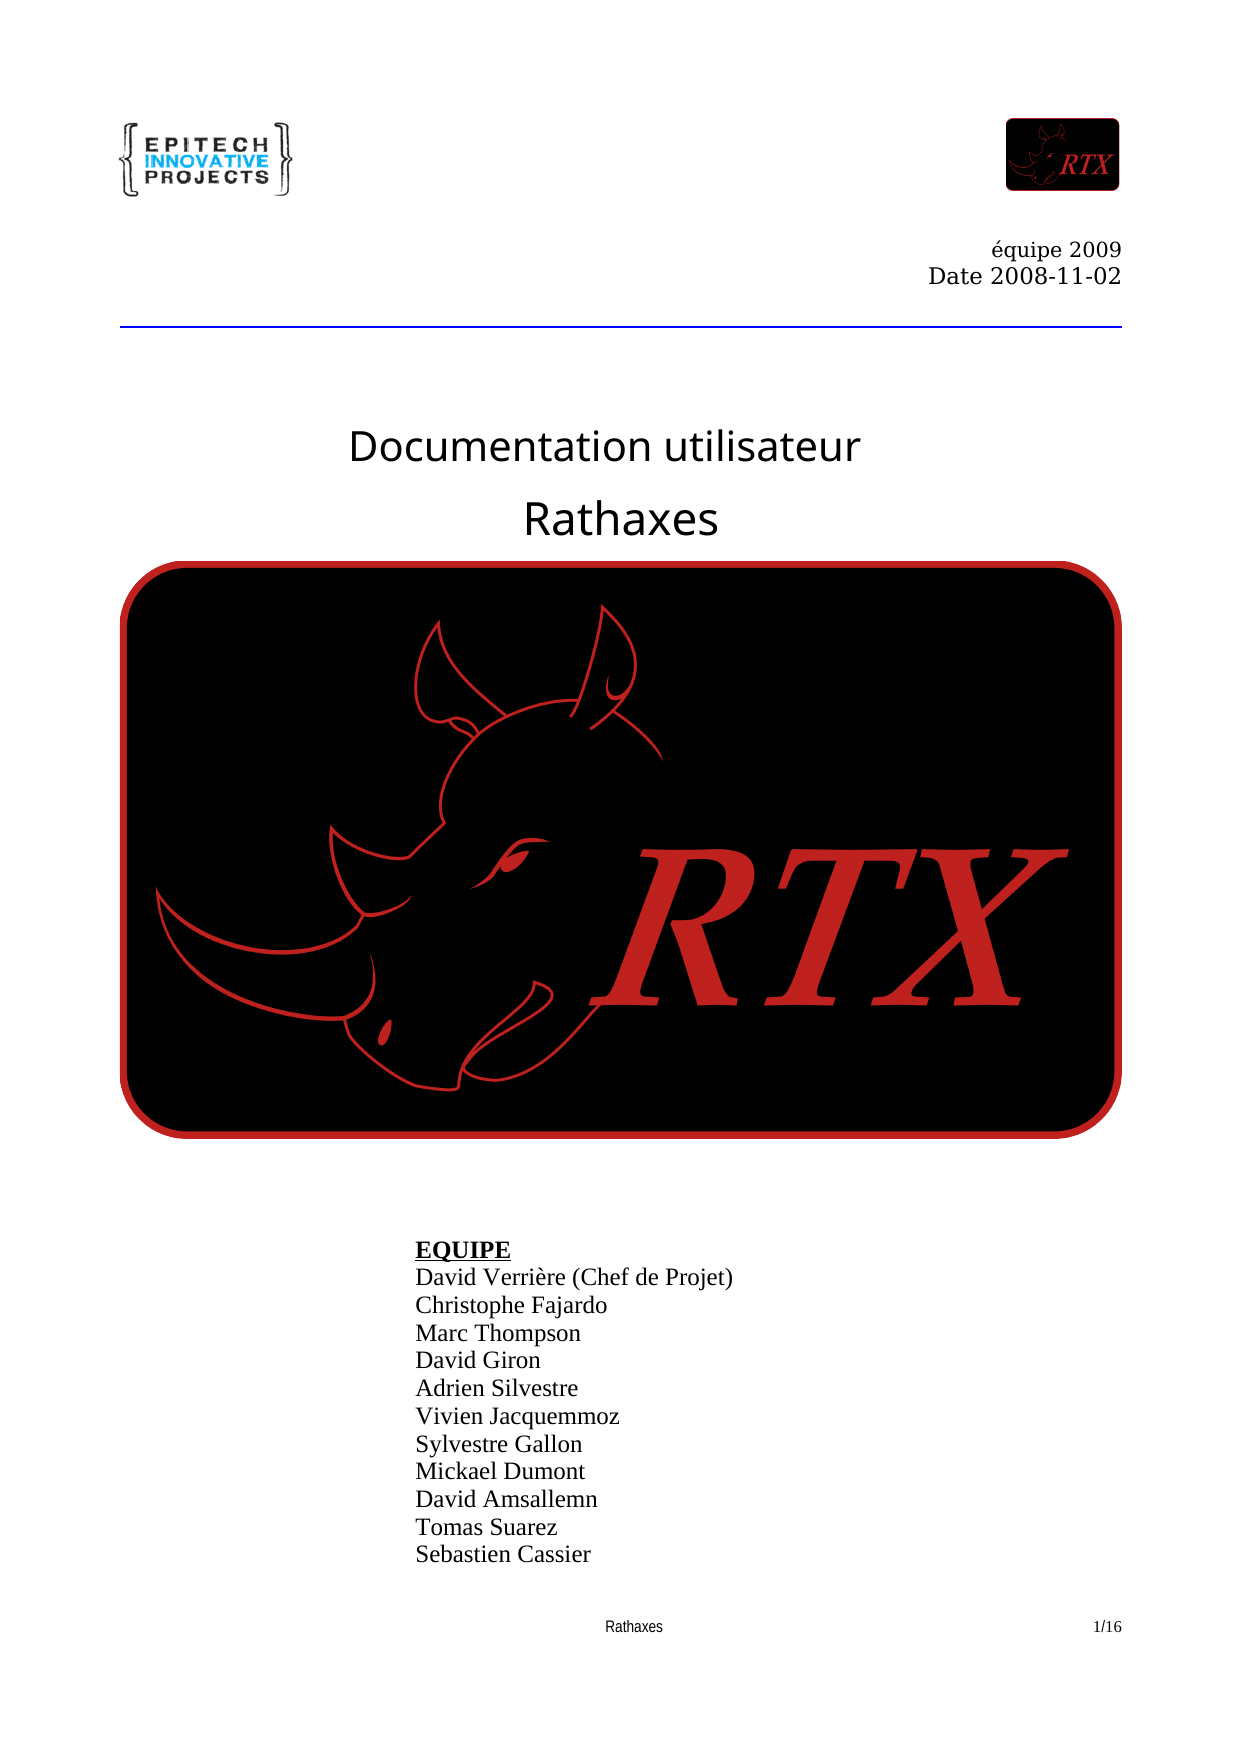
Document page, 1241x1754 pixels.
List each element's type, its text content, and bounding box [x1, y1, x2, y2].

text Mickael Dumont [415, 1457, 1122, 1485]
text Date 2008-11-02 [120, 263, 1122, 289]
picture [1006, 118, 1120, 191]
table_header [389, 231, 1124, 238]
text EQUIPE [120, 1236, 1122, 1263]
text équipe 2009 [120, 238, 1122, 263]
text Sebastien Cassier [415, 1541, 1122, 1568]
picture [117, 118, 295, 198]
text David Amsallemn [415, 1485, 1122, 1513]
text Rathaxes [120, 486, 1122, 548]
text Adrien Silvestre [415, 1374, 1122, 1402]
table_header :) [120, 231, 388, 238]
text David Verrière (Chef de Projet) [46, 1263, 1122, 1291]
text Vivien Jacquemmoz [415, 1402, 1122, 1430]
text Documentation utilisateur [120, 417, 1122, 474]
text Tomas Suarez [415, 1513, 1122, 1541]
text David Giron [415, 1347, 1122, 1374]
text Marc Thompson [415, 1319, 1122, 1347]
text Sylvestre Gallon [415, 1430, 1122, 1457]
text Christophe Fajardo [415, 1291, 1122, 1319]
picture [119, 561, 1122, 1139]
